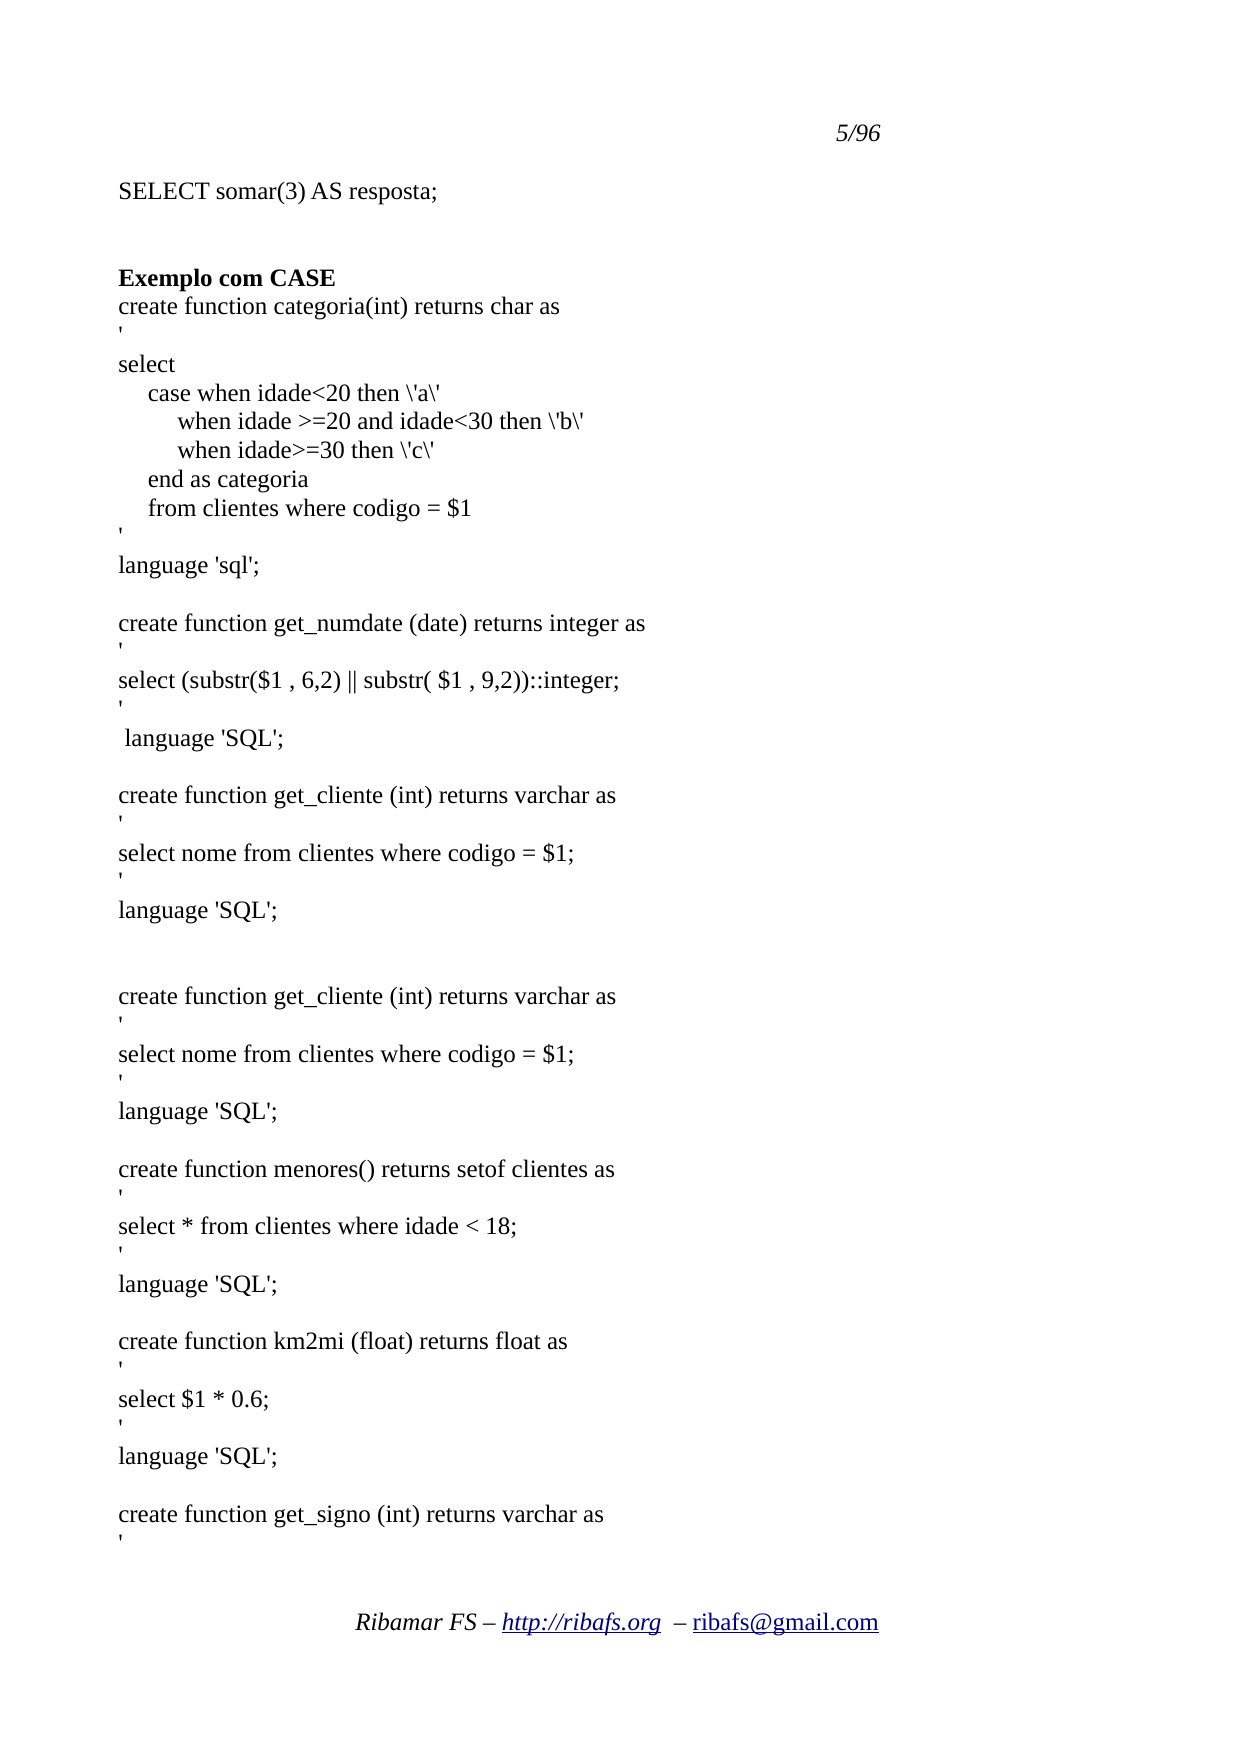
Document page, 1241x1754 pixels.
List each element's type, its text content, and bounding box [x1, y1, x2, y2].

text language 'SQL'; [118, 723, 1122, 751]
text select [118, 349, 1122, 378]
text ' [118, 636, 1122, 665]
text ' [118, 694, 1122, 723]
text create function km2mi (float) returns float as [118, 1326, 1122, 1355]
text language 'SQL'; [118, 1269, 1122, 1298]
text ' [118, 866, 1122, 895]
text language 'sql'; [118, 550, 1122, 579]
text language 'SQL'; [118, 1096, 1122, 1125]
text ' [118, 1355, 1122, 1384]
text Exemplo com CASE [118, 263, 1122, 291]
text create function categoria(int) returns char as [118, 291, 1122, 320]
text ' [118, 1183, 1122, 1211]
text when idade >=20 and idade<30 then \'b\' [118, 406, 1122, 435]
text select (substr($1 , 6,2) || substr( $1 , 9,2))::integer; [118, 665, 1122, 694]
text when idade>=30 then \'c\' [118, 435, 1122, 464]
text ' [118, 809, 1122, 838]
text create function get_cliente (int) returns varchar as [118, 981, 1122, 1010]
text language 'SQL'; [118, 895, 1122, 924]
text create function menores() returns setof clientes as [118, 1154, 1122, 1183]
text ' [118, 1068, 1122, 1096]
text select nome from clientes where codigo = $1; [118, 838, 1122, 866]
text ' [118, 1528, 1122, 1556]
text SELECT somar(3) AS resposta; [118, 176, 1122, 205]
text create function get_cliente (int) returns varchar as [118, 780, 1122, 809]
text select nome from clientes where codigo = $1; [118, 1039, 1122, 1068]
text create function get_signo (int) returns varchar as [118, 1499, 1122, 1528]
text case when idade<20 then \'a\' [118, 378, 1122, 406]
text from clientes where codigo = $1 [118, 493, 1122, 521]
text ' [118, 320, 1122, 349]
text ' [118, 1240, 1122, 1269]
text end as categoria [118, 464, 1122, 493]
text create function get_numdate (date) returns integer as [118, 608, 1122, 636]
text select * from clientes where idade < 18; [118, 1211, 1122, 1240]
text ' [118, 1413, 1122, 1441]
text ' [118, 1010, 1122, 1039]
text ' [118, 521, 1122, 550]
text select $1 * 0.6; [118, 1384, 1122, 1413]
text language 'SQL'; [118, 1441, 1122, 1470]
